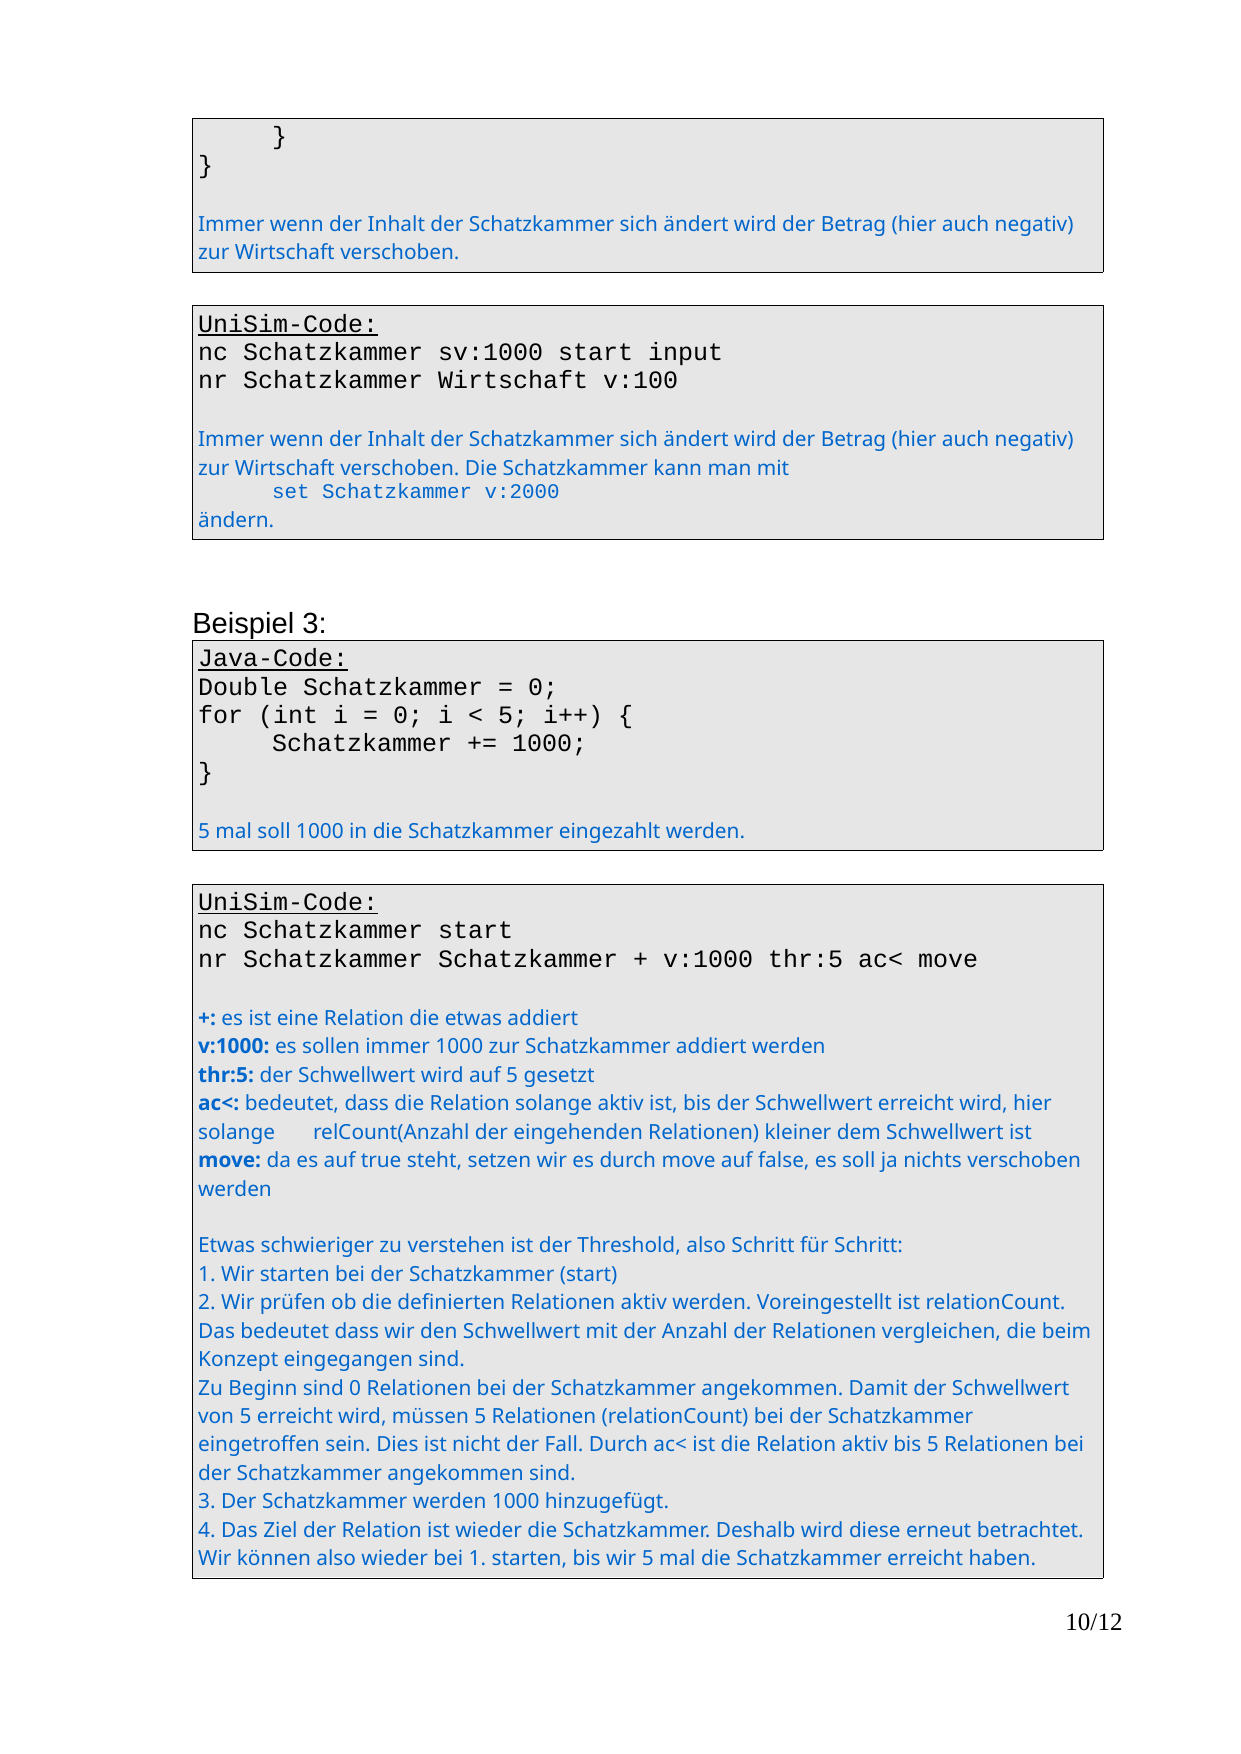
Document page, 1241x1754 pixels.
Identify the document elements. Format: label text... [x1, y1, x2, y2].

table_header UniSim-Code: nc Schatzkammer start nr Schatzkammer Schatzkammer + v:1000 thr:5 ac< move +: es ist eine Relation die etwas addiert v:1000: es sollen immer 1000 zur Schatzkammer addiert werden thr:5: der Schwellwert wird auf 5 gesetzt ac<: bedeutet, dass die Relation solange aktiv ist, bis der Schwellwert erreicht wird, hier solange relCount(Anzahl der eingehenden Relationen) kleiner dem Schwellwert ist move: da es auf true steht, setzen wir es durch move auf false, es soll ja nichts verschoben werden Etwas schwieriger zu verstehen ist der Threshold, also Schritt für Schritt: 1. Wir starten bei der Schatzkammer (start) 2. Wir prüfen ob die definierten Relationen aktiv werden. Voreingestellt ist relationCount. Das bedeutet dass wir den Schwellwert mit der Anzahl der Relationen vergleichen, die beim Konzept eingegangen sind. Zu Beginn sind 0 Relationen bei der Schatzkammer angekommen. Damit der Schwellwert von 5 erreicht wird, müssen 5 Relationen (relationCount) bei der Schatzkammer eingetroffen sein. Dies ist nicht der Fall. Durch ac< ist die Relation aktiv bis 5 Relationen bei der Schatzkammer angekommen sind. 3. Der Schatzkammer werden 1000 hinzugefügt. 4. Das Ziel der Relation ist wieder die Schatzkammer. Deshalb wird diese erneut betrachtet. Wir können also wieder bei 1. starten, bis wir 5 mal die Schatzkammer erreicht haben. [193, 885, 1103, 1577]
table_header } } Immer wenn der Inhalt der Schatzkammer sich ändert wird der Betrag (hier auch negativ) zur Wirtschaft verschoben. [193, 119, 1103, 272]
text Beispiel 3: [118, 606, 1122, 640]
table_header Java-Code: Double Schatzkammer = 0; for (int i = 0; i < 5; i++) { Schatzkammer += 1000; } 5 mal soll 1000 in die Schatzkammer eingezahlt werden. [193, 641, 1103, 850]
table_header UniSim-Code: nc Schatzkammer sv:1000 start input nr Schatzkammer Wirtschaft v:100 Immer wenn der Inhalt der Schatzkammer sich ändert wird der Betrag (hier auch negativ) zur Wirtschaft verschoben. Die Schatzkammer kann man mit set Schatzkammer v:2000 ändern. [193, 306, 1103, 539]
